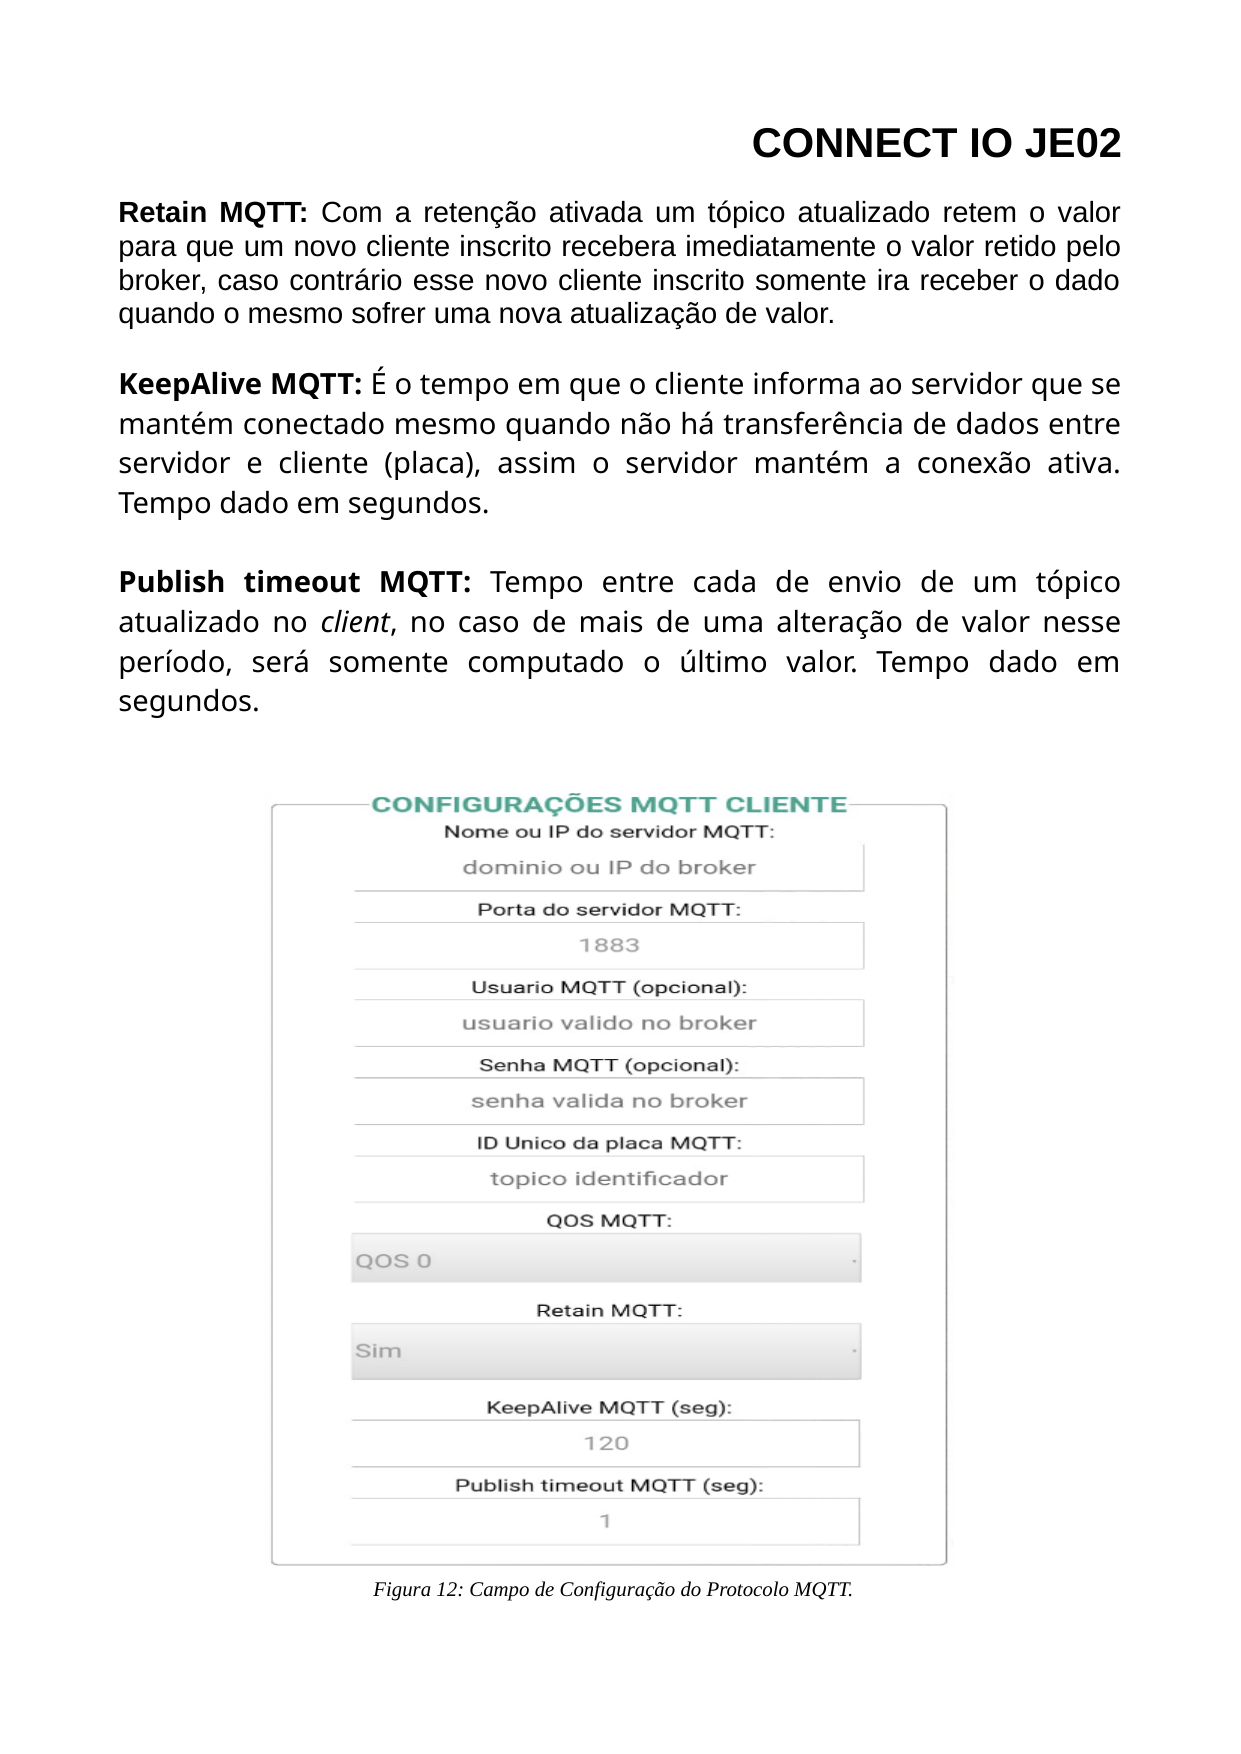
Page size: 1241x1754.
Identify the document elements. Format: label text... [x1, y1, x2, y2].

picture [264, 793, 964, 1573]
text Publish timeout MQTT: Tempo entre cada de envio de um tópico atualizado no client, no caso de mais de uma alteração de valor nesse período, será somente computado o último valor. Tempo dado em segundos. [118, 562, 1122, 754]
text Retain MQTT: Com a retenção ativada um tópico atualizado retem o valor para que um novo cliente inscrito recebera imediatamente o valor retido pelo broker, caso contrário esse novo cliente inscrito somente ira receber o dado quando o mesmo sofrer uma nova atualização de valor. [118, 196, 1122, 330]
text KeepAlive MQTT: É o tempo em que o cliente informa ao servidor que se mantém conectado mesmo quando não há transferência de dados entre servidor e cliente (placa), assim o servidor mantém a conexão ativa. Tempo dado em segundos. [118, 363, 1122, 522]
text Figura 12: Campo de Configuração do Protocolo MQTT. [250, 794, 978, 1601]
